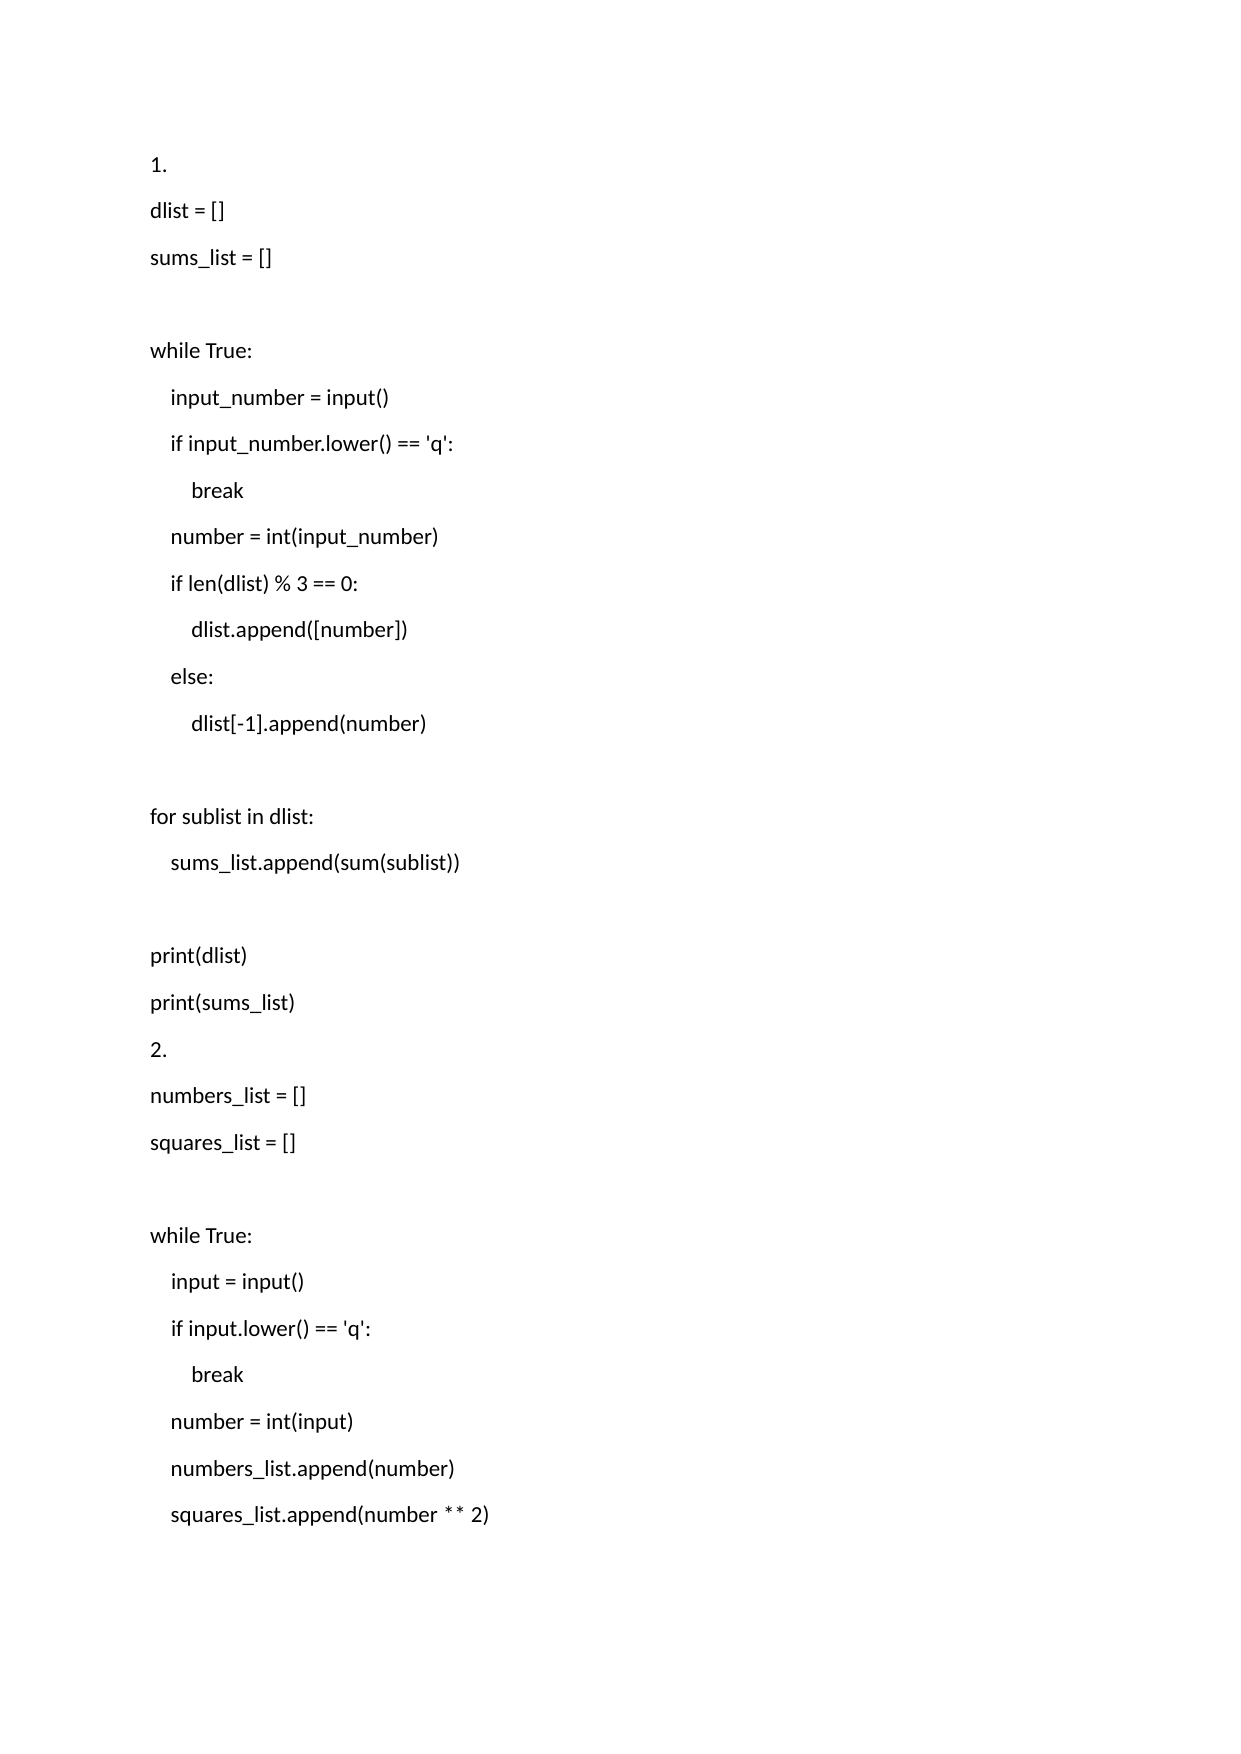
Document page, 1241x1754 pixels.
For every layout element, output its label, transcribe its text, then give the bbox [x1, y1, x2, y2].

text if len(dlist) % 3 == 0: [150, 569, 1090, 597]
text squares_list = [] [150, 1128, 1090, 1156]
text number = int(input) [150, 1407, 1090, 1435]
text dlist = [] [150, 197, 1090, 224]
text else: [150, 662, 1090, 690]
text if input.lower() == 'q': [150, 1314, 1090, 1342]
text break [150, 1361, 1090, 1389]
text numbers_list.append(number) [150, 1454, 1090, 1482]
text 1. [150, 150, 1090, 178]
text squares_list.append(number ** 2) [150, 1500, 1090, 1528]
text input = input() [150, 1267, 1090, 1296]
text for sublist in dlist: [150, 802, 1090, 830]
text dlist.append([number]) [150, 616, 1090, 644]
text sums_list.append(sum(sublist)) [150, 848, 1090, 876]
text while True: [150, 336, 1090, 364]
text dlist[-1].append(number) [150, 709, 1090, 737]
text 2. [150, 1035, 1090, 1063]
text numbers_list = [] [150, 1081, 1090, 1109]
text if input_number.lower() == 'q': [150, 429, 1090, 457]
text sums_list = [] [150, 243, 1090, 271]
text number = int(input_number) [150, 522, 1090, 551]
text break [150, 476, 1090, 504]
text input_number = input() [150, 383, 1090, 411]
text while True: [150, 1221, 1090, 1249]
text print(sums_list) [150, 988, 1090, 1016]
text print(dlist) [150, 942, 1090, 969]
